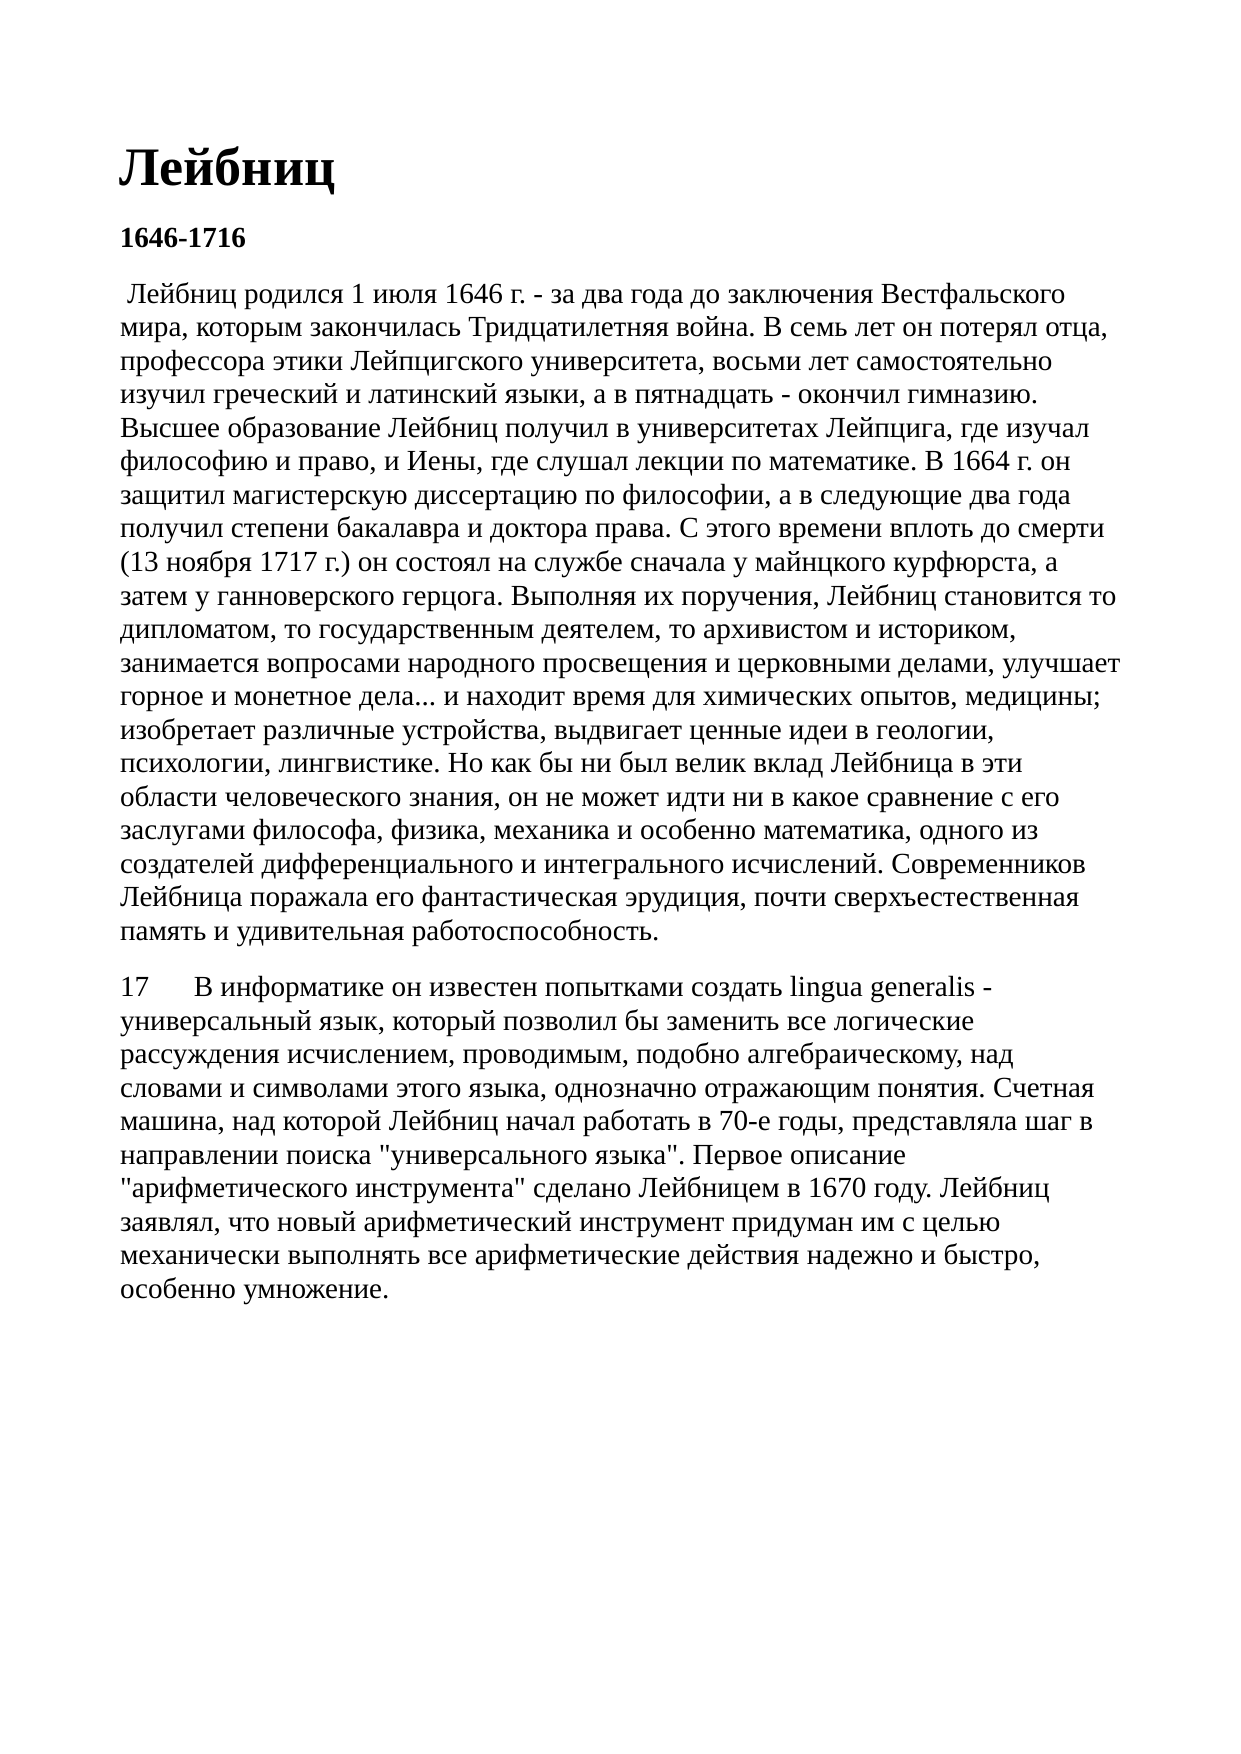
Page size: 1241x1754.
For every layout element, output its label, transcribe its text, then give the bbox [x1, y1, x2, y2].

text Лейбниц родился 1 июля 1646 г. - за два года до заключения Вестфальского мира, которым закончилась Тридцатилетняя война. В семь лет он потерял отца, профессора этики Лейпцигского университета, восьми лет самостоятельно изучил греческий и латинский языки, а в пятнадцать - окончил гимназию. Высшее образование Лейбниц получил в университетах Лейпцига, где изучал философию и право, и Иены, где слушал лекции по математике. В 1664 г. он защитил магистерскую диссертацию по философии, а в следующие два года получил степени бакалавра и доктора права. С этого времени вплоть до смерти (13 ноября 1717 г.) он состоял на службе сначала у майнцкого курфюрста, а затем у ганноверского герцога. Выполняя их поручения, Лейбниц становится то дипломатом, то государственным деятелем, то архивистом и историком, занимается вопросами народного просвещения и церковными делами, улучшает горное и монетное дела... и находит время для химических опытов, медицины; изобретает различные устройства, выдвигает ценные идеи в геологии, психологии, лингвистике. Но как бы ни был велик вклад Лейбница в эти области человеческого знания, он не может идти ни в какое сравнение с его заслугами философа, физика, механика и особенно математика, одного из создателей дифференциального и интегрального исчислений. Современников Лейбница поражала его фантастическая эрудиция, почти сверхъестественная память и удивительная работоспособность. [119, 276, 1122, 947]
text Лейбниц [119, 135, 1122, 197]
text 1646-1716 [119, 220, 1122, 253]
list В информатике он известен попытками создать lingua generalis - универсальный язык, который позволил бы заменить все логические рассуждения исчислением, проводимым, подобно алгебраическому, над словами и символами этого языка, однозначно отражающим понятия. Счетная машина, над которой Лейбниц начал работать в 70-е годы, представляла шаг в направлении поиска "универсального языка". Первое описание "арифметического инструмента" сделано Лейбницем в 1670 году. Лейбниц заявлял, что новый арифметический инструмент придуман им с целью механически выполнять все арифметические действия надежно и быстро, особенно умножение. [120, 969, 1122, 1304]
